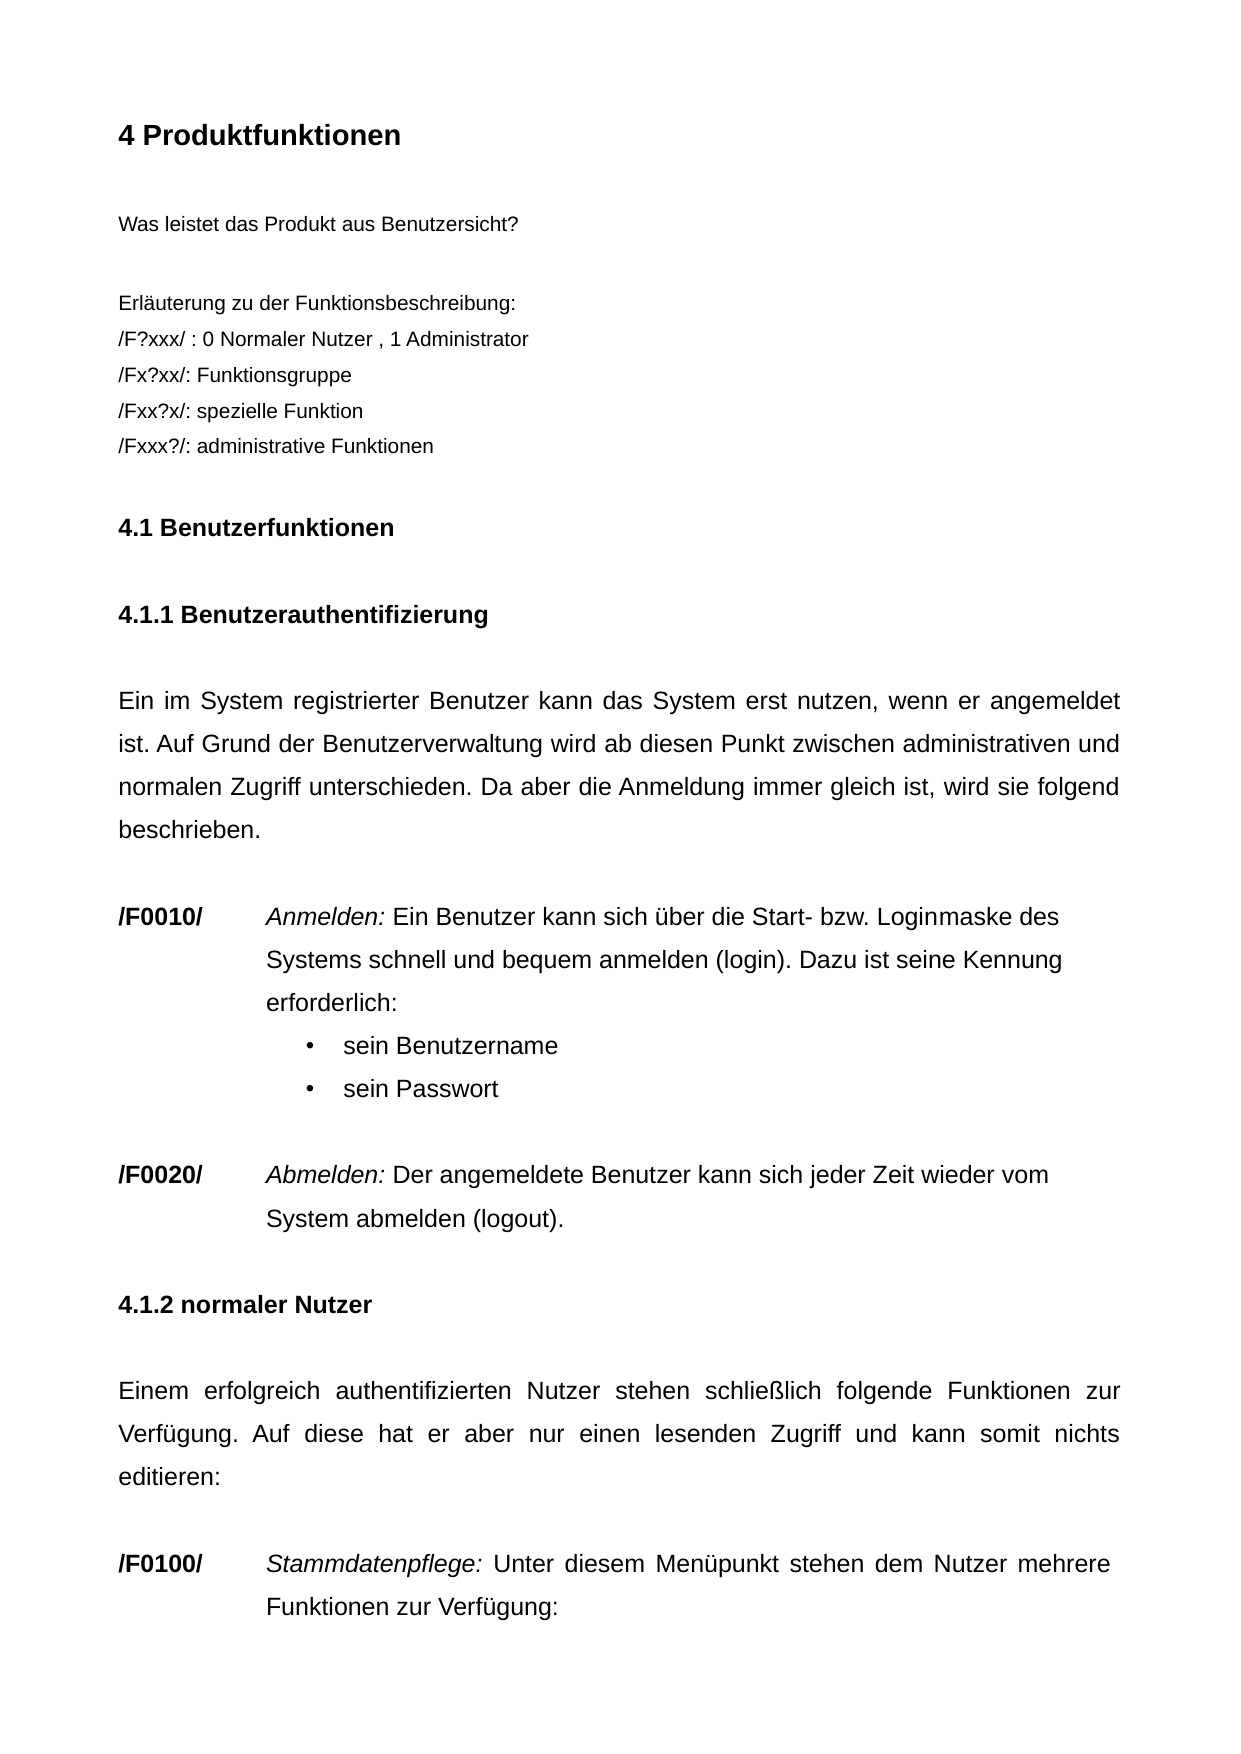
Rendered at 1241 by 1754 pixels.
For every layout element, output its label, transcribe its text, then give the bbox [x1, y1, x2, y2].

text /F?xxx/ : 0 Normaler Nutzer , 1 Administrator [118, 327, 1122, 351]
text Was leistet das Produkt aus Benutzersicht? [118, 212, 1122, 236]
text Erläuterung zu der Funktionsbeschreibung: [118, 291, 1122, 314]
text /F0010/ Anmelden: Ein Benutzer kann sich über die Start- bzw. Loginmaske des Systems schnell und bequem anmelden (login). Dazu ist seine Kennung erforderlich: [118, 902, 1122, 1017]
text 4.1.2 normaler Nutzer [118, 1290, 1122, 1319]
text /Fx?xx/: Funktionsgruppe [118, 362, 1122, 386]
text /Fxxx?/: administrative Funktionen [118, 434, 1122, 458]
text 4 Produktfunktionen [118, 118, 1122, 152]
list sein Passwort [306, 1074, 1122, 1103]
text /Fxx?x/: spezielle Funktion [118, 398, 1122, 422]
text Einem erfolgreich authentifizierten Nutzer stehen schließlich folgende Funktionen zur Verfügung. Auf diese hat er aber nur einen lesenden Zugriff und kann somit nichts editieren: [118, 1376, 1122, 1491]
text 4.1 Benutzerfunktionen [118, 513, 1122, 542]
text Ein im System registrierter Benutzer kann das System erst nutzen, wenn er angemeldet ist. Auf Grund der Benutzerverwaltung wird ab diesen Punkt zwischen administrativen und normalen Zugriff unterschieden. Da aber die Anmeldung immer gleich ist, wird sie folgend beschrieben. [118, 686, 1122, 844]
list sein Benutzername [306, 1031, 1122, 1060]
text /F0020/ Abmelden: Der angemeldete Benutzer kann sich jeder Zeit wieder vom System abmelden (logout). [118, 1161, 1122, 1232]
text 4.1.1 Benutzerauthentifizierung [118, 600, 1122, 628]
text /F0100/ Stammdatenpflege: Unter diesem Menüpunkt stehen dem Nutzer mehrere Funktionen zur Verfügung: [118, 1549, 1122, 1621]
